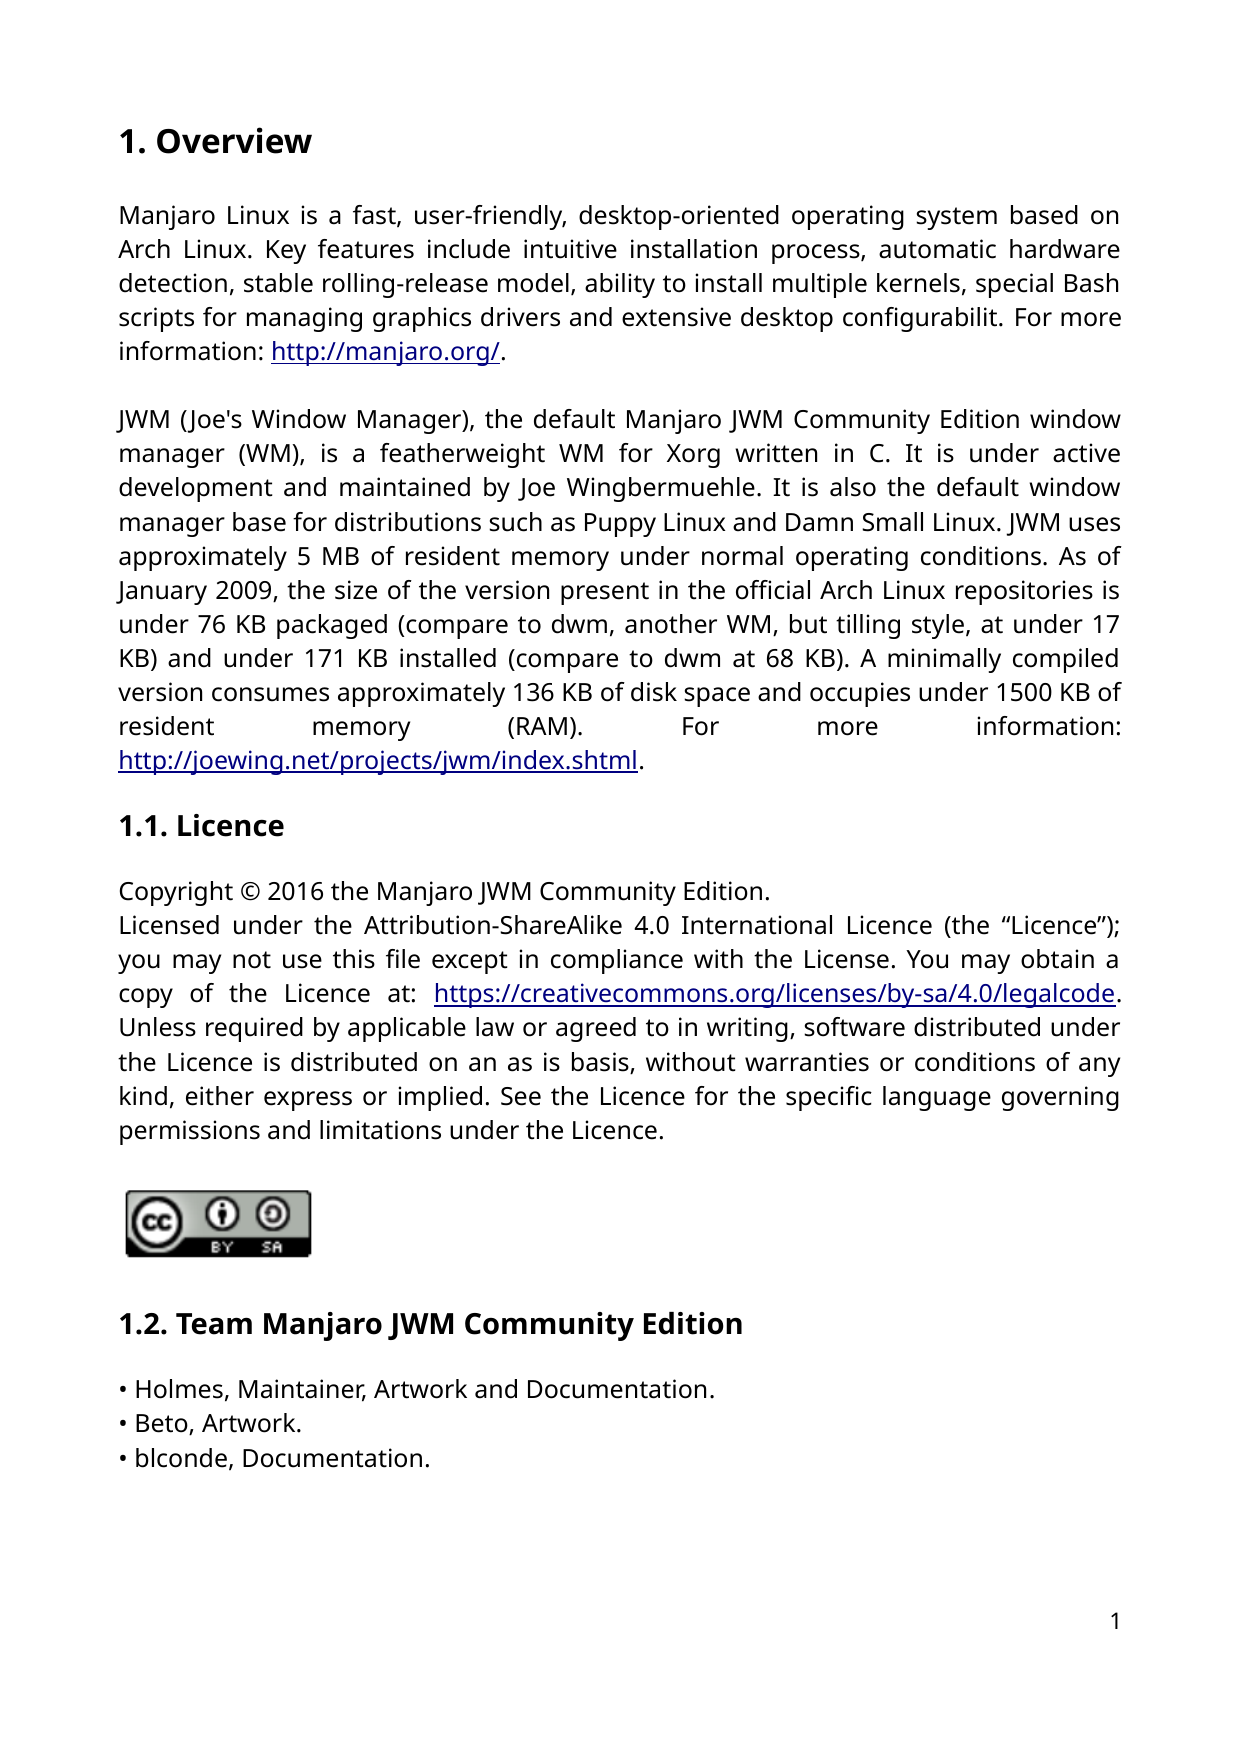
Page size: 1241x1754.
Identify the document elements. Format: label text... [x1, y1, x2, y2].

table_header [118, 1180, 1122, 1275]
subtitle 1.1. Licence [118, 805, 1122, 845]
text Manjaro Linux is a fast, user-friendly, desktop-oriented operating system based on Arch Linux. Key features include intuitive installation process, automatic hardware detection, stable rolling-release model, ability to install multiple kernels, special Bash scripts for managing graphics drivers and extensive desktop configurabilit. For more information: http://manjaro.org/. [118, 198, 1122, 368]
text • blconde, Documentation. [118, 1440, 1122, 1474]
picture [123, 1186, 316, 1265]
text • Beto, Artwork. [118, 1406, 1122, 1440]
subtitle 1. Overview [118, 118, 1122, 163]
text Licensed under the Attribution-ShareAlike 4.0 International Licence (the “Licence”); you may not use this file except in compliance with the License. You may obtain a copy of the Licence at: https://creativecommons.org/licenses/by-sa/4.0/legalcode. Unless required by applicable law or agreed to in writing, software distributed under the Licence is distributed on an as is basis, without warranties or conditions of any kind, either express or implied. See the Licence for the specific language governing permissions and limitations under the Licence. [118, 908, 1122, 1146]
subtitle 1.2. Team Manjaro JWM Community Edition [118, 1304, 1122, 1343]
text • Holmes, Maintainer, Artwork and Documentation. [118, 1372, 1122, 1406]
text JWM (Joe's Window Manager), the default Manjaro JWM Community Edition window manager (WM), is a featherweight WM for Xorg written in C. It is under active development and maintained by Joe Wingbermuehle. It is also the default window manager base for distributions such as Puppy Linux and Damn Small Linux. JWM uses approximately 5 MB of resident memory under normal operating conditions. As of January 2009, the size of the version present in the official Arch Linux repositories is under 76 KB packaged (compare to dwm, another WM, but tilling style, at under 17 KB) and under 171 KB installed (compare to dwm at 68 KB). A minimally compiled version consumes approximately 136 KB of disk space and occupies under 1500 KB of resident memory (RAM). For more information: http://joewing.net/projects/jwm/index.shtml. [118, 402, 1122, 777]
text Copyright © 2016 the Manjaro JWM Community Edition. [118, 874, 1122, 908]
